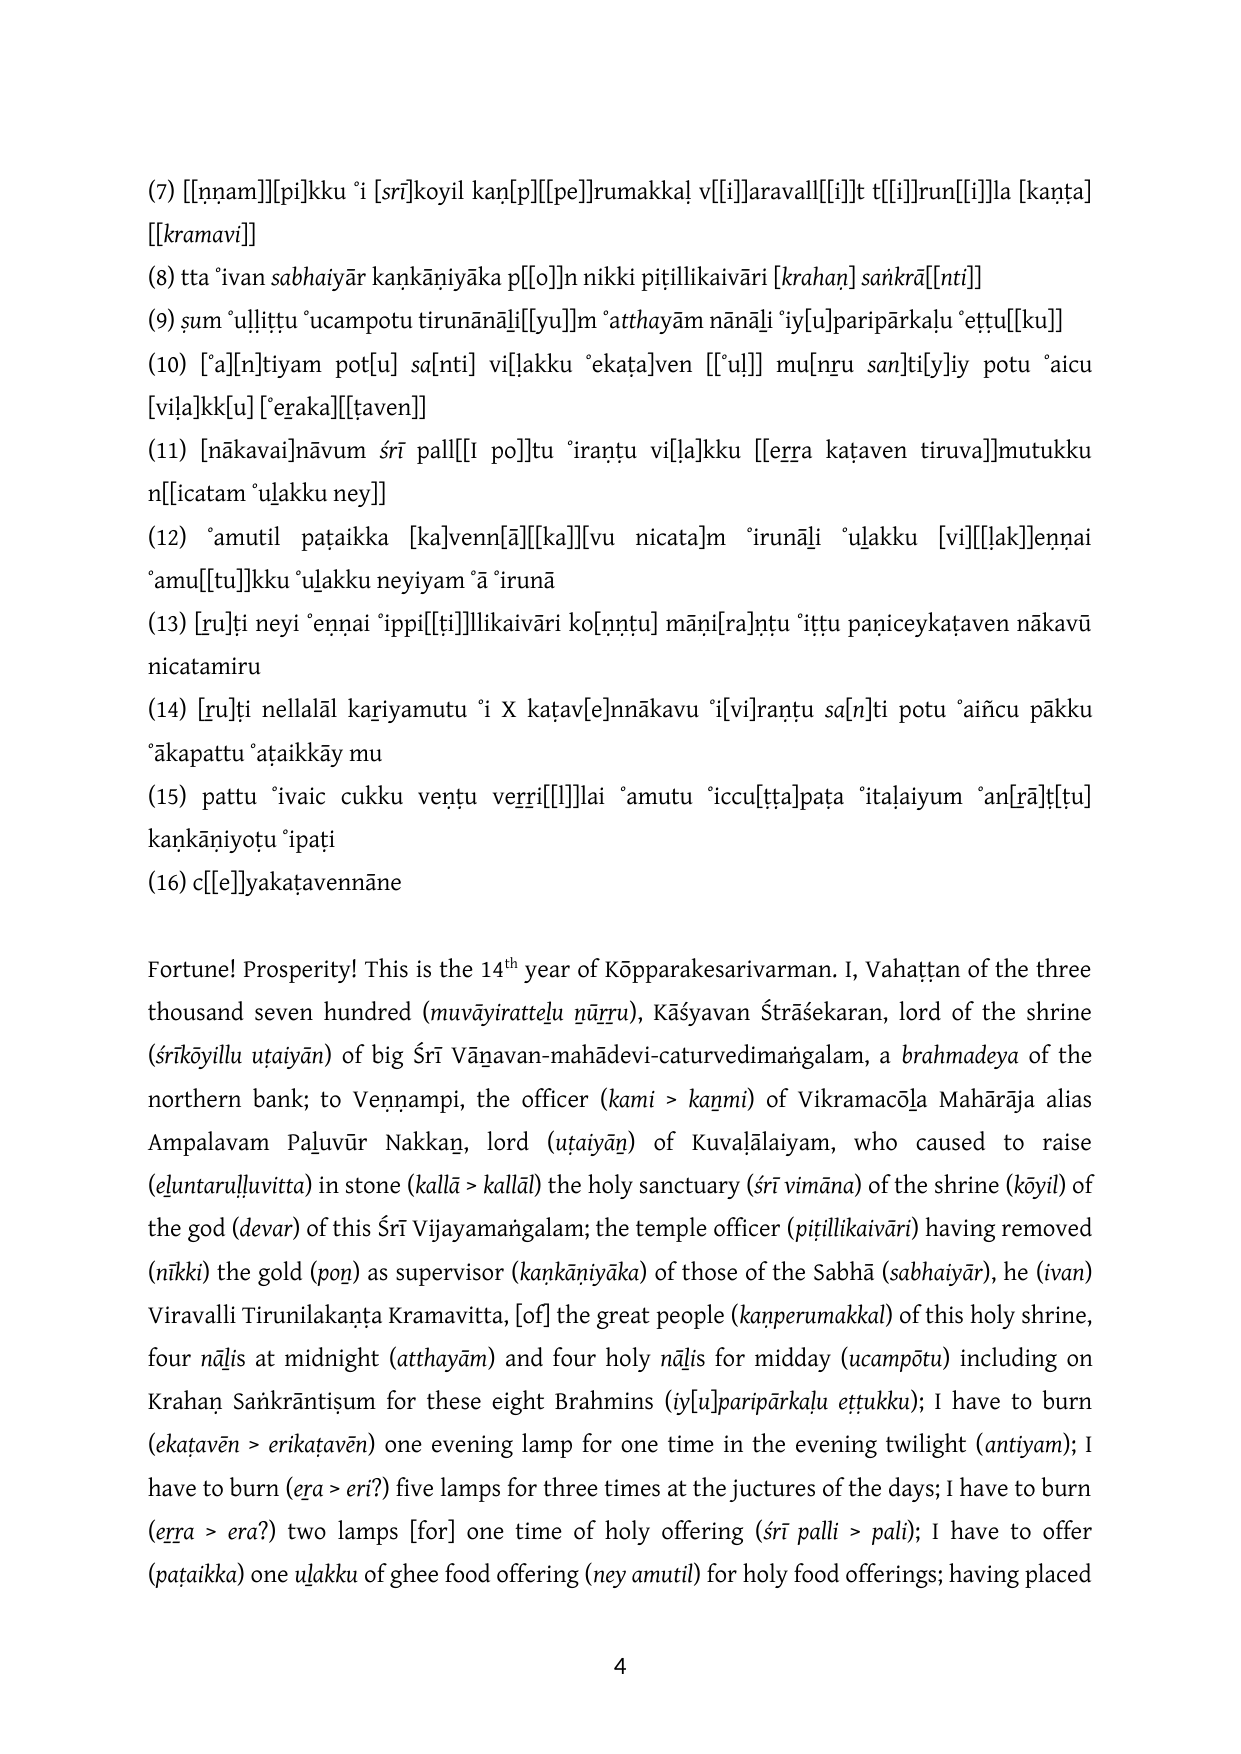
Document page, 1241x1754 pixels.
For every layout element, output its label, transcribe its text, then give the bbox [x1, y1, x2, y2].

text (8) tta ˚ivan sabhaiyār kaṇkāṇiyāka p[[o]]n nikki piṭillikaivāri [krahaṇ] saṅkrā[[nti]] [148, 264, 1093, 292]
text (16) c[[e]]yakaṭavennāne [148, 869, 1093, 898]
text (9) ṣum ˚uḷḷiṭṭu ˚ucampotu tirunānāḻi[[yu]]m ˚atthayām nānāḻi ˚iy[u]paripārkaḷu ˚eṭṭu[[ku]] [148, 307, 1093, 336]
text (13) [ṟu]ṭi neyi ˚eṇṇai ˚ippi[[ṭi]]llikaivāri ko[ṇṇṭu] māṇi[ra]ṇṭu ˚iṭṭu paṇiceykaṭaven nākavū nicatamiru [148, 609, 1093, 682]
text (10) [˚a][n]tiyam pot[u] sa[nti] vi[ḷakku ˚ekaṭa]ven [[˚uḷ]] mu[nṟu san]ti[y]iy potu ˚aicu [viḷa]kk[u] [˚eṟaka][[ṭaven]] [148, 350, 1093, 422]
text (7) [[ṇṇam]][pi]kku ˚i [srī]koyil kaṇ[p][[pe]]rumakkaḷ v[[i]]aravall[[i]]t t[[i]]run[[i]]la [kaṇṭa] [[kramavi]] [148, 177, 1093, 249]
text (11) [nākavai]nāvum śrī pall[[I po]]tu ˚iraṇṭu vi[ḷa]kku [[eṟṟa kaṭaven tiruva]]mutukku n[[icatam ˚uḻakku ney]] [148, 437, 1093, 509]
text (12) ˚amutil paṭaikka [ka]venn[ā][[ka]][vu nicata]m ˚irunāḻi ˚uḻakku [vi][[ḷak]]eṇṇai ˚amu[[tu]]kku ˚uḻakku neyiyam ˚ā ˚irunā [148, 523, 1093, 595]
text (15) pattu ˚ivaic cukku veṇṭu veṟṟi[[l]]lai ˚amutu ˚iccu[ṭṭa]paṭa ˚itaḷaiyum ˚an[ṟā]ṭ[ṭu] kaṇkāṇiyoṭu ˚ipaṭi [148, 782, 1093, 854]
text (14) [ṟu]ṭi nellalāl kaṟiyamutu ˚i X kaṭav[e]nnākavu ˚i[vi]raṇṭu sa[n]ti potu ˚aiñcu pākku ˚ākapattu ˚aṭaikkāy mu [148, 696, 1093, 768]
text Fortune! Prosperity! This is the 14th year of Kōpparakesarivarman. I, Vahaṭṭan of the three thousand seven hundred (muvāyiratteḻu ṉūṟṟu), Kāśyavan Śtrāśekaran, lord of the shrine (śrīkōyillu uṭaiyān) of big Śrī Vāṉavan-mahādevi-caturvedimaṅgalam, a brahmadeya of the northern bank; to Veṇṇampi, the officer (kami > kaṉmi) of Vikramacōḻa Mahārāja alias Ampalavam Paḻuvūr Nakkaṉ, lord (uṭaiyāṉ) of Kuvaḷālaiyam, who caused to raise (eḻuntaruḷḷuvitta) in stone (kallā > kallāl) the holy sanctuary (śrī vimāna) of the shrine (kōyil) of the god (devar) of this Śrī Vijayamaṅgalam; the temple officer (piṭillikaivāri) having removed (nīkki) the gold (poṉ) as supervisor (kaṇkāṇiyāka) of those of the Sabhā (sabhaiyār), he (ivan) Viravalli Tirunilakaṇṭa Kramavitta, [of] the great people (kaṇperumakkal) of this holy shrine, four nāḻis at midnight (atthayām) and four holy nāḻis for midday (ucampōtu) including on Krahaṇ Saṅkrāntiṣum for these eight Brahmins (iy[u]paripārkaḷu eṭṭukku); I have to burn (ekaṭavēn > erikaṭavēn) one evening lamp for one time in the evening twilight (antiyam); I have to burn (eṟa > eri?) five lamps for three times at the juctures of the days; I have to burn (eṟṟa > era?) two lamps [for] one time of holy offering (śrī palli > pali); I have to offer (paṭaikka) one uḻakku of ghee food offering (ney amutil) for holy food offerings; having placed [148, 955, 1093, 1589]
